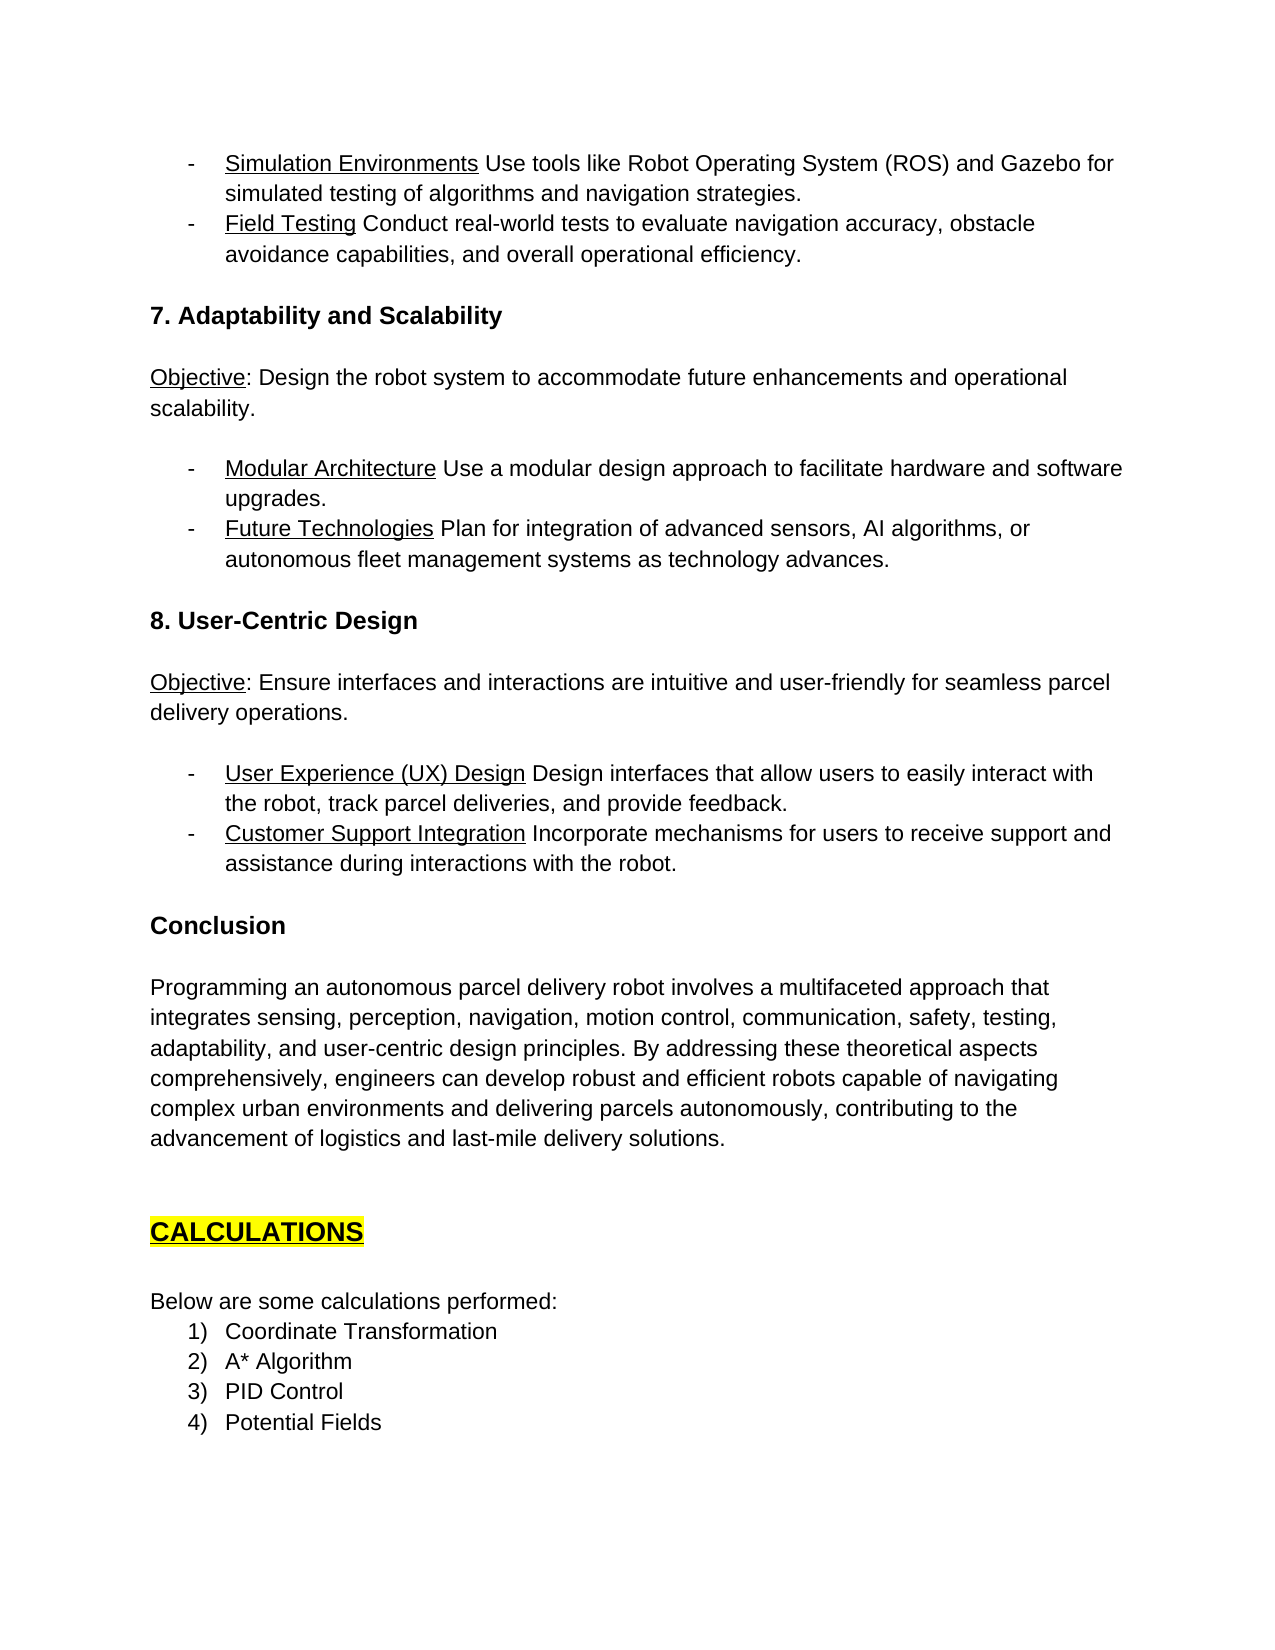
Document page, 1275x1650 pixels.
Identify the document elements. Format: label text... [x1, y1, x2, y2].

list Simulation Environments Use tools like Robot Operating System (ROS) and Gazebo for simulated testing of algorithms and navigation strategies. [187, 150, 1125, 207]
list Customer Support Integration Incorporate mechanisms for users to receive support and assistance during interactions with the robot. [187, 820, 1125, 877]
text Objective: Design the robot system to accommodate future enhancements and operational scalability. [150, 364, 1125, 421]
list Field Testing Conduct real-world tests to evaluate navigation accuracy, obstacle avoidance capabilities, and overall operational efficiency. [187, 210, 1125, 267]
list A* Algorithm [187, 1348, 1125, 1374]
list User Experience (UX) Design Design interfaces that allow users to easily interact with the robot, track parcel deliveries, and provide feedback. [187, 760, 1125, 816]
text CALCULATIONS [150, 1216, 1125, 1247]
text 7. Adaptability and Scalability [150, 301, 1125, 330]
text Objective: Ensure interfaces and interactions are intuitive and user-friendly for seamless parcel delivery operations. [150, 669, 1125, 726]
list Potential Fields [187, 1408, 1125, 1435]
list PID Control [187, 1378, 1125, 1404]
list Coordinate Transformation [187, 1318, 1125, 1344]
text Conclusion [150, 911, 1125, 939]
list Future Technologies Plan for integration of advanced sensors, AI algorithms, or autonomous fleet management systems as technology advances. [187, 515, 1125, 572]
text Programming an autonomous parcel delivery robot involves a multifaceted approach that integrates sensing, perception, navigation, motion control, communication, safety, testing, adaptability, and user-centric design principles. By addressing these theoretical aspects comprehensively, engineers can develop robust and efficient robots capable of navigating complex urban environments and delivering parcels autonomously, contributing to the advancement of logistics and last-mile delivery solutions. [150, 974, 1125, 1151]
text Below are some calculations performed: [150, 1288, 1125, 1314]
list Modular Architecture Use a modular design approach to facilitate hardware and software upgrades. [187, 455, 1125, 511]
text 8. User-Centric Design [150, 606, 1125, 635]
